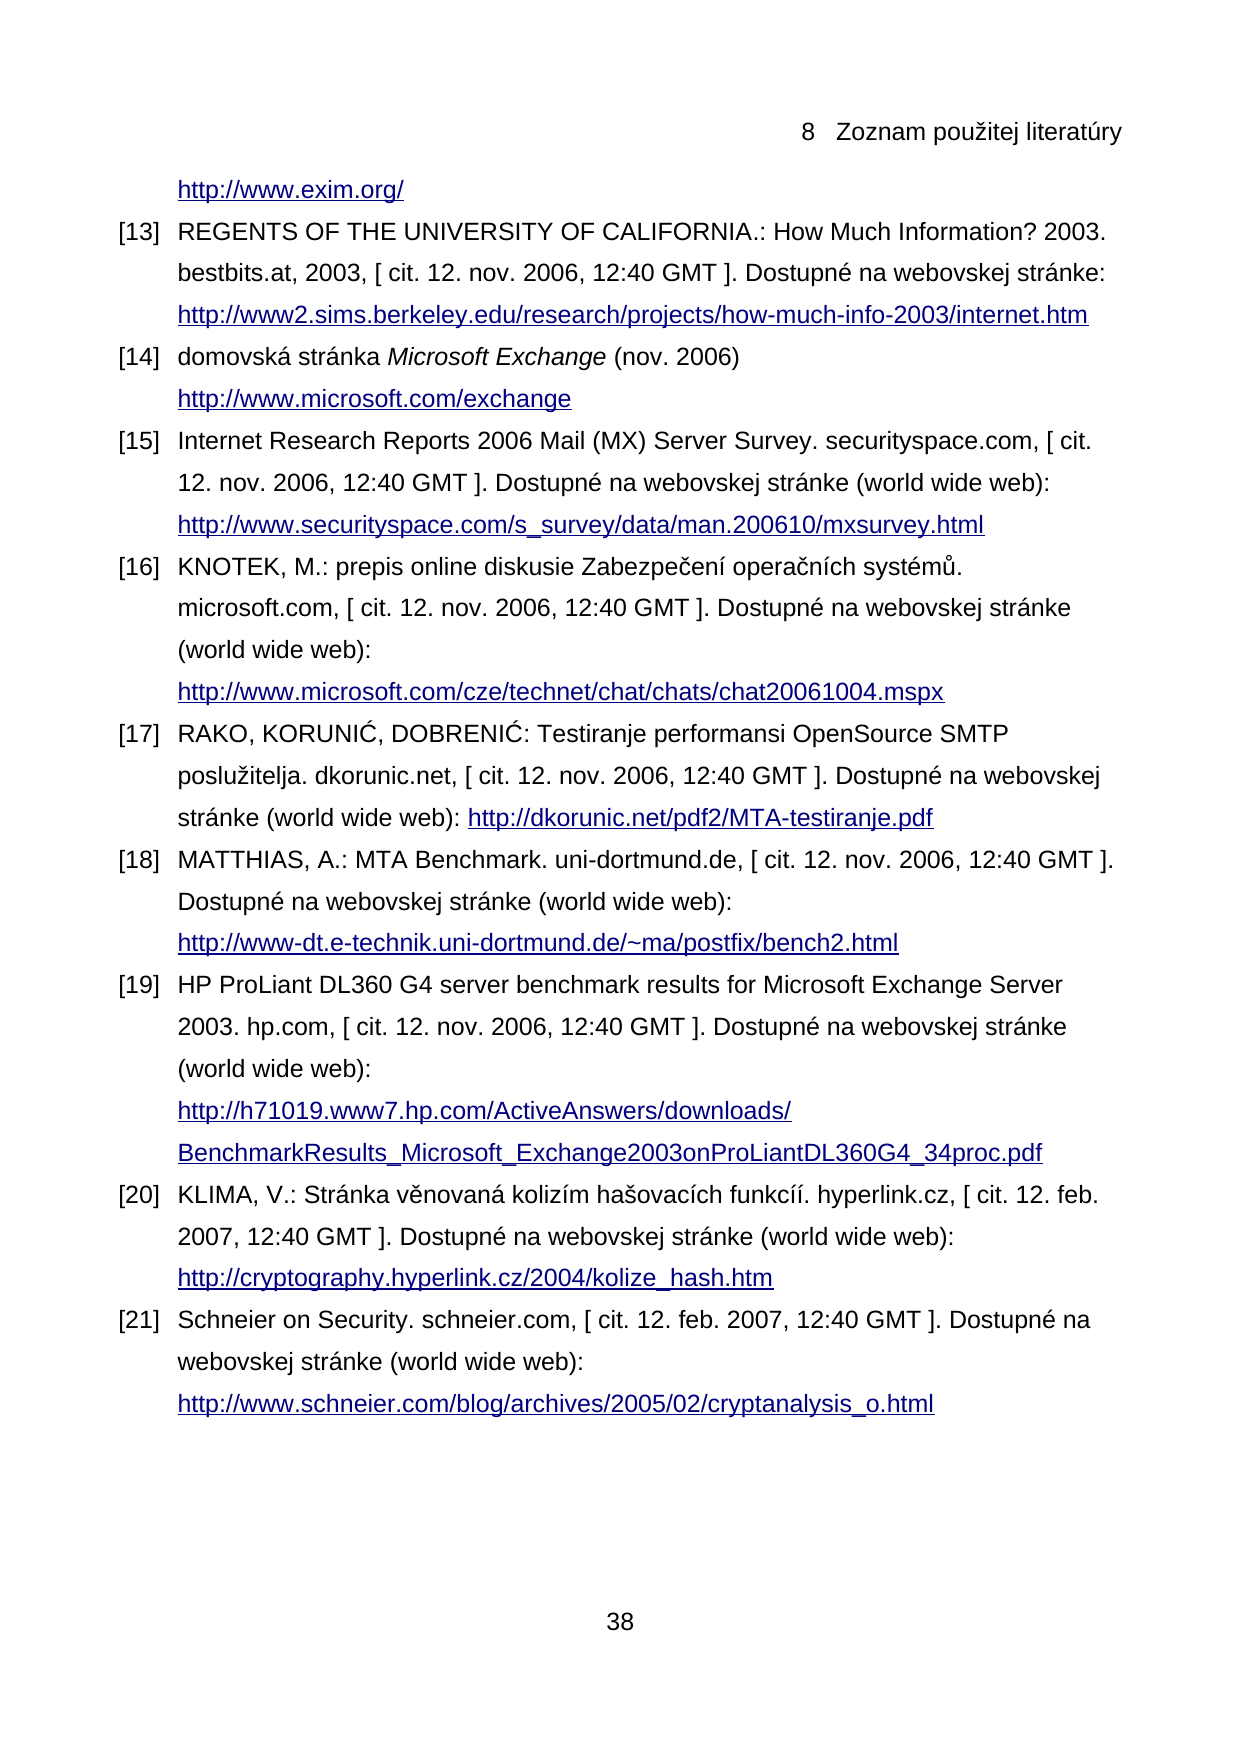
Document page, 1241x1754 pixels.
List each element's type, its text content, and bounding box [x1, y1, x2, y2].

list Schneier on Security. schneier.com, [ cit. 12. feb. 2007, 12:40 GMT ]. Dostupné na webovskej stránke (world wide web): [118, 1306, 1122, 1376]
list http://www.exim.org/ [118, 176, 1122, 203]
list http://www.securityspace.com/s_survey/data/man.200610/mxsurvey.html [118, 511, 1122, 538]
list http://www2.sims.berkeley.edu/research/projects/how-much-info-2003/internet.htm [118, 301, 1122, 329]
list HP ProLiant DL360 G4 server benchmark results for Microsoft Exchange Server 2003. hp.com, [ cit. 12. nov. 2006, 12:40 GMT ]. Dostupné na webovskej stránke (world wide web): [118, 971, 1122, 1083]
list domovská stránka Microsoft Exchange (nov. 2006) [118, 343, 1122, 371]
list http://www.microsoft.com/exchange [118, 385, 1122, 413]
list http://www.schneier.com/blog/archives/2005/02/cryptanalysis_o.html [118, 1390, 1122, 1418]
list KNOTEK, M.: prepis online diskusie Zabezpečení operačních systémů. microsoft.com, [ cit. 12. nov. 2006, 12:40 GMT ]. Dostupné na webovskej stránke (world wide web): [118, 552, 1122, 664]
list KLIMA, V.: Stránka věnovaná kolizím hašovacích funkcíí. hyperlink.cz, [ cit. 12. feb. 2007, 12:40 GMT ]. Dostupné na webovskej stránke (world wide web): [118, 1181, 1122, 1250]
list Rako, Korunić, Dobrenić: Testiranje performansi OpenSource SMTP poslužitelja. dkorunic.net, [ cit. 12. nov. 2006, 12:40 GMT ]. Dostupné na webovskej stránke (world wide web): http://dkorunic.net/pdf2/MTA-testiranje.pdf [118, 720, 1122, 832]
list http://h71019.www7.hp.com/ActiveAnswers/downloads/BenchmarkResults_Microsoft_Exchange2003onProLiantDL360G4_34proc.pdf [118, 1097, 1122, 1167]
list http://www-dt.e-technik.uni-dortmund.de/~ma/postfix/bench2.html [118, 929, 1122, 957]
list MATTHIAS, A.: MTA Benchmark. uni-dortmund.de, [ cit. 12. nov. 2006, 12:40 GMT ]. Dostupné na webovskej stránke (world wide web): [118, 846, 1122, 915]
list http://cryptography.hyperlink.cz/2004/kolize_hash.htm [118, 1264, 1122, 1292]
list Regents of the University of California.: How Much Information? 2003. bestbits.at, 2003, [ cit. 12. nov. 2006, 12:40 GMT ]. Dostupné na webovskej stránke: [118, 217, 1122, 287]
list http://www.microsoft.com/cze/technet/chat/chats/chat20061004.mspx [118, 678, 1122, 706]
list Internet Research Reports 2006 Mail (MX) Server Survey. securityspace.com, [ cit. 12. nov. 2006, 12:40 GMT ]. Dostupné na webovskej stránke (world wide web): [118, 427, 1122, 497]
